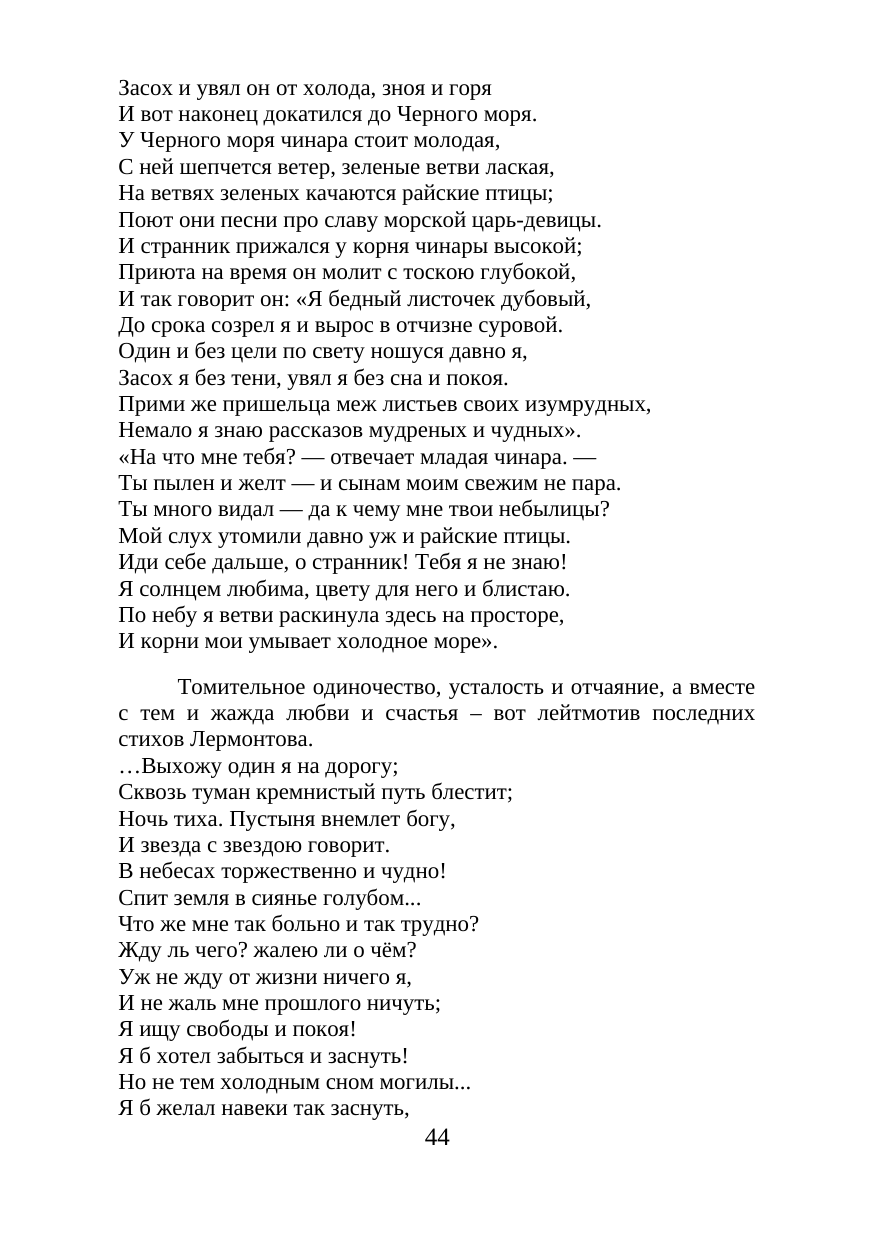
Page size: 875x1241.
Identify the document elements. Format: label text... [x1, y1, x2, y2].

text Я ищу свободы и покоя! [118, 1015, 756, 1042]
text Один и без цели по свету ношуся давно я, Засох я без тени, увял я без сна и покоя. Прими же пришельца меж листьев своих изумрудных, Немало я знаю рассказов мудреных и чудных». [118, 337, 756, 443]
text Иди себе дальше, о странник! Тебя я не знаю! Я солнцем любима, цвету для него и блистаю. По небу я ветви раскинула здесь на просторе, И корни мои умывает холодное море». [118, 548, 756, 654]
text Я б желал навеки так заснуть, [118, 1094, 756, 1121]
text Жду ль чего? жалею ли о чём? [118, 936, 756, 963]
text И звезда с звездою говорит. [118, 831, 756, 857]
text «На что мне тебя? — отвечает младая чинара. — Ты пылен и желт — и сынам моим свежим не пара. Ты много видал — да к чему мне твои небылицы? Мой слух утомили давно уж и райские птицы. [118, 443, 756, 548]
text И не жаль мне прошлого ничуть; [118, 989, 756, 1015]
text Я б хотел забыться и заснуть! [118, 1042, 756, 1068]
text У Черного моря чинара стоит молодая, С ней шепчется ветер, зеленые ветви лаская, [118, 127, 756, 179]
text Спит земля в сиянье голубом... [118, 884, 756, 910]
text Томительное одиночество, усталость и отчаяние, а вместе с тем и жажда любви и счастья – вот лейтмотив последних стихов Лермонтова. [118, 673, 756, 752]
text В небесах торжественно и чудно! [118, 857, 756, 884]
text И странник прижался у корня чинары высокой; Приюта на время он молит с тоскою глубокой, И так говорит он: «Я бедный листочек дубовый, До срока созрел я и вырос в отчизне суровой. [118, 232, 756, 337]
text Что же мне так больно и так трудно? [118, 910, 756, 936]
text …Выхожу один я на дорогу; [118, 752, 756, 778]
text Уж не жду от жизни ничего я, [118, 963, 756, 989]
text Ночь тиха. Пустыня внемлет богу, [118, 804, 756, 831]
text Сквозь туман кремнистый путь блестит; [118, 778, 756, 804]
text Засох и увял он от холода, зноя и горя И вот наконец докатился до Черного моря. [118, 74, 756, 127]
text Но не тем холодным сном могилы... [118, 1068, 756, 1094]
text На ветвях зеленых качаются райские птицы; Поют они песни про славу морской царь-девицы. [118, 179, 756, 232]
